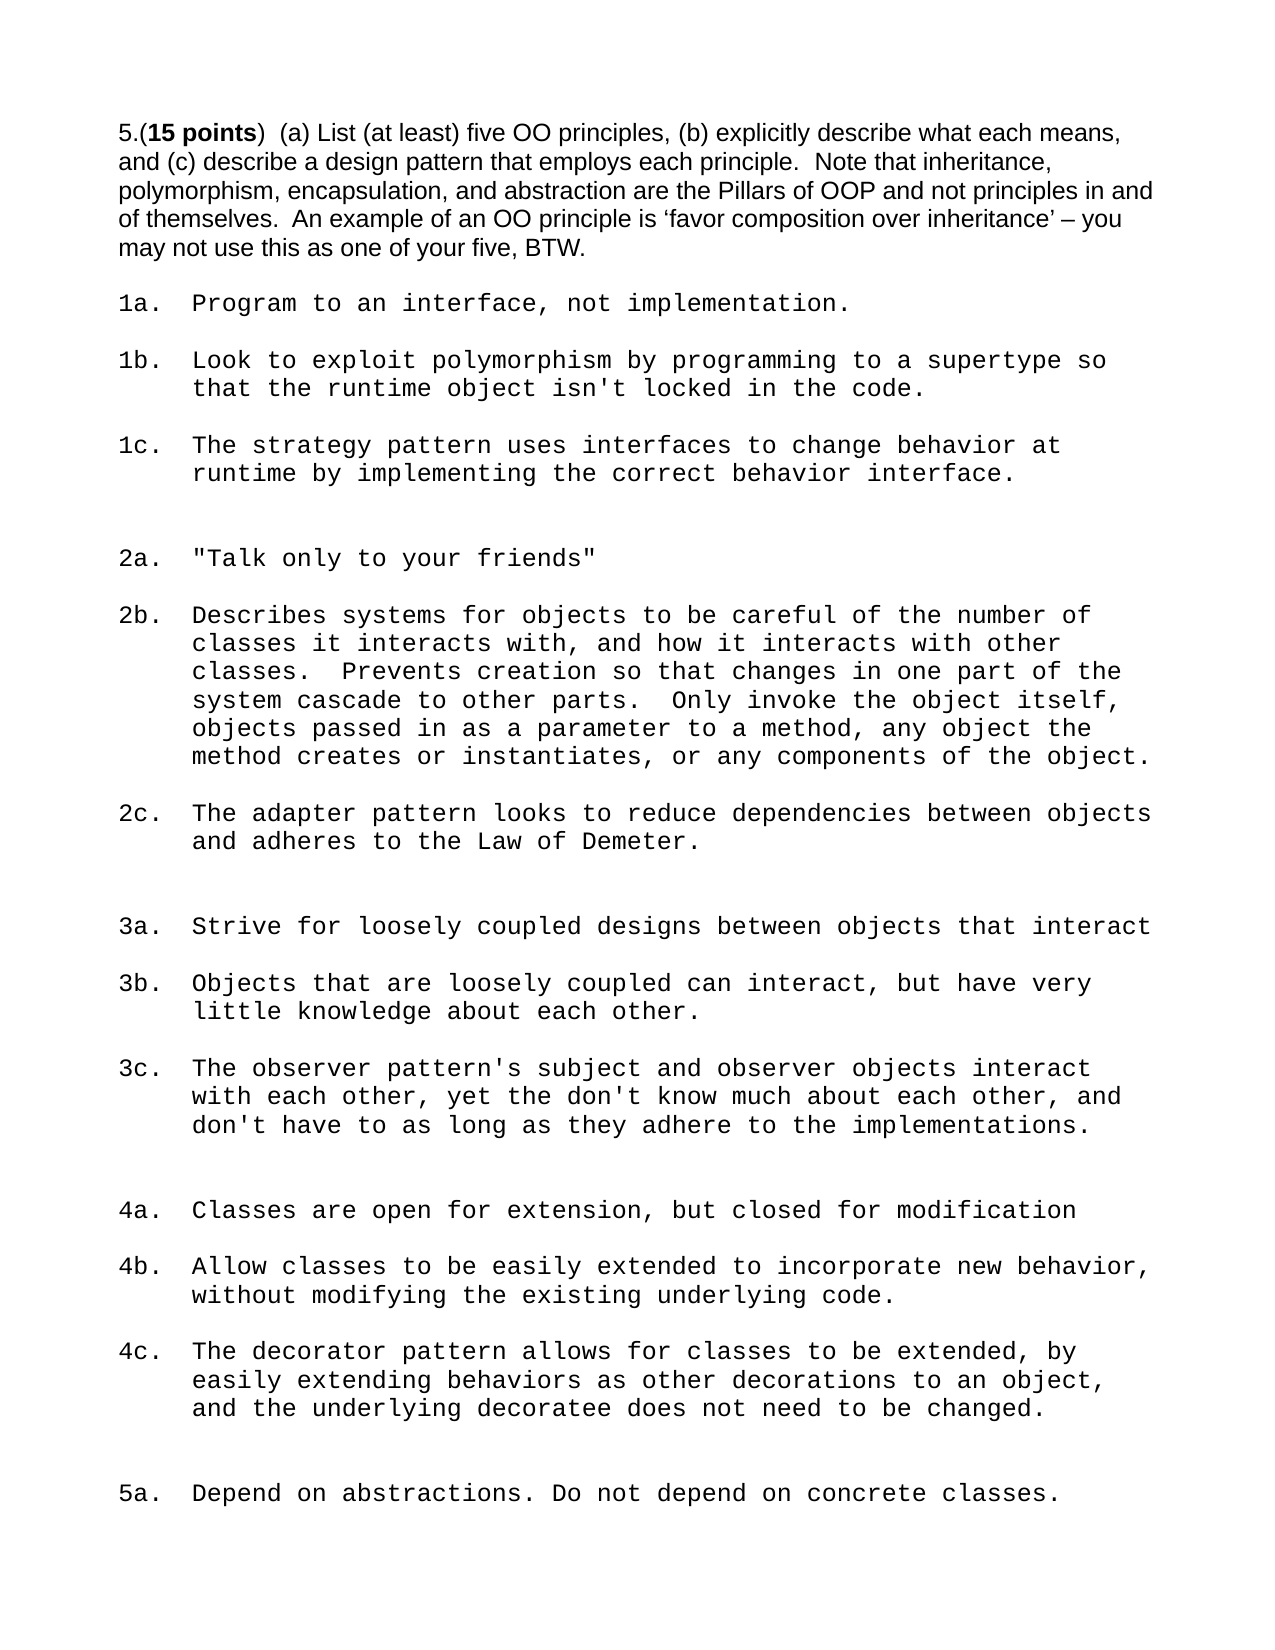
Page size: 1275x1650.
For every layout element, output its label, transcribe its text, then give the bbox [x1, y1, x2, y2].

list 3a. Strive for loosely coupled designs between objects that interact [118, 914, 1157, 942]
text 4b. Allow classes to be easily extended to incorporate new behavior, without modifying the existing underlying code. [118, 1254, 1157, 1311]
list 1c. The strategy pattern uses interfaces to change behavior at runtime by implementing the correct behavior interface. [118, 432, 1157, 489]
list 3b. Objects that are loosely coupled can interact, but have very little knowledge about each other. [118, 971, 1157, 1027]
list 2a. "Talk only to your friends" [118, 546, 1157, 574]
list 5.(15 points) (a) List (at least) five OO principles, (b) explicitly describe what each means, and (c) describe a design pattern that employs each principle. Note that inheritance, polymorphism, encapsulation, and abstraction are the Pillars of OOP and not principles in and of themselves. An example of an OO principle is ‘favor composition over inheritance’ – you may not use this as one of your five, BTW. [118, 118, 1157, 262]
list 1a. Program to an interface, not implementation. [118, 291, 1157, 319]
list 2b. Describes systems for objects to be careful of the number of classes it interacts with, and how it interacts with other classes. Prevents creation so that changes in one part of the system cascade to other parts. Only invoke the object itself, objects passed in as a parameter to a method, any object the method creates or instantiates, or any components of the object. [118, 602, 1157, 772]
list 4a. Classes are open for extension, but closed for modification [118, 1197, 1157, 1226]
list 1b. Look to exploit polymorphism by programming to a supertype so that the runtime object isn't locked in the code. [118, 347, 1157, 404]
list 3c. The observer pattern's subject and observer objects interact with each other, yet the don't know much about each other, and don't have to as long as they adhere to the implementations. [118, 1056, 1157, 1141]
text 5a. Depend on abstractions. Do not depend on concrete classes. [118, 1481, 1157, 1509]
text 4c. The decorator pattern allows for classes to be extended, by easily extending behaviors as other decorations to an object, and the underlying decoratee does not need to be changed. [118, 1339, 1157, 1424]
list 2c. The adapter pattern looks to reduce dependencies between objects and adheres to the Law of Demeter. [118, 801, 1157, 857]
